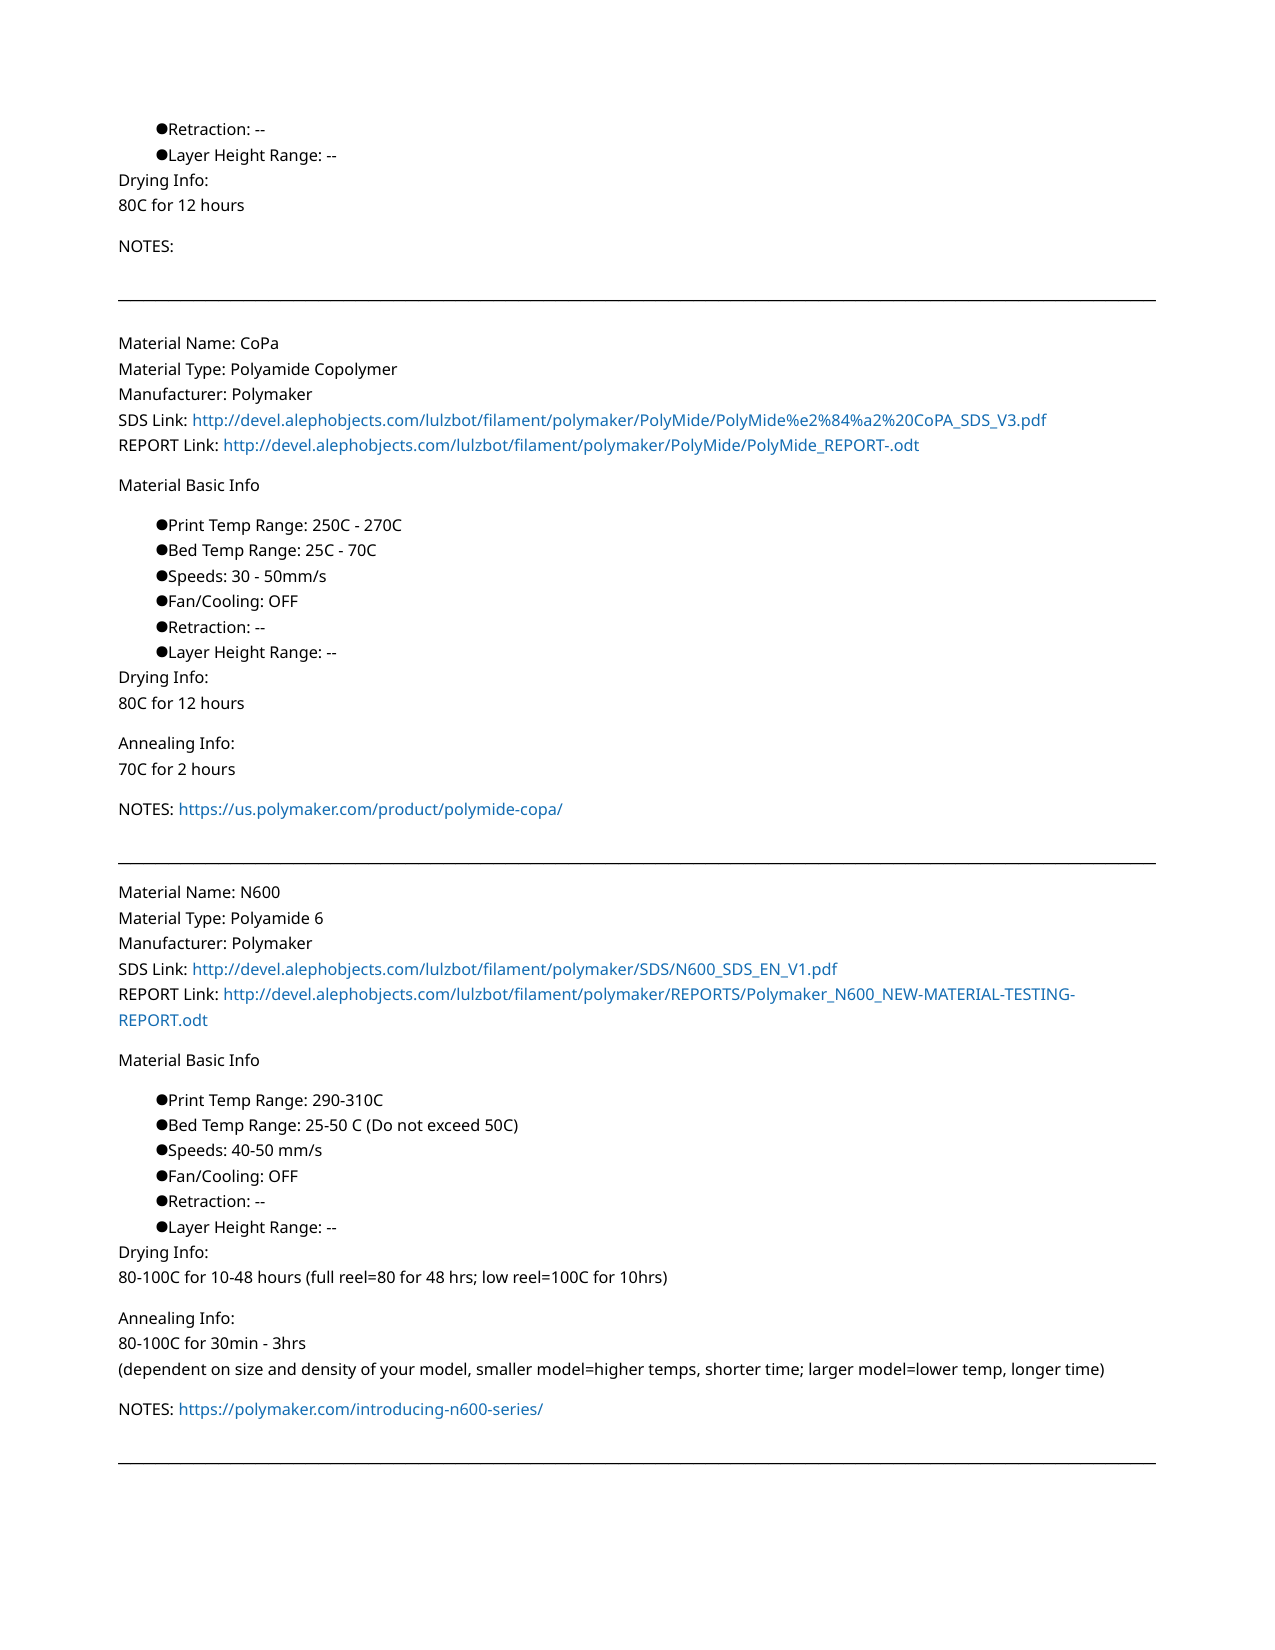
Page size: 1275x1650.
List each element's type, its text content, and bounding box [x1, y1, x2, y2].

list Retraction: -- [118, 1190, 1157, 1212]
list Speeds: 30 - 50mm/s [118, 565, 1157, 587]
list Print Temp Range: 250C - 270C [118, 514, 1157, 536]
text NOTES: [118, 235, 1157, 257]
text Drying Info: 80C for 12 hours [118, 169, 1157, 217]
text ___________________________________________________________________________________ [118, 838, 1157, 867]
text ___________________________________________________________________________________ [118, 275, 1157, 303]
text Drying Info: 80-100C for 10-48 hours (full reel=80 for 48 hrs; low reel=100C for 10hrs) [118, 1241, 1157, 1289]
list Speeds: 40-50 mm/s [118, 1139, 1157, 1162]
list Layer Height Range: -- [118, 1216, 1157, 1238]
list Fan/Cooling: OFF [118, 590, 1157, 612]
list Layer Height Range: -- [118, 641, 1157, 663]
list Retraction: -- [118, 118, 1157, 140]
list Bed Temp Range: 25-50 C (Do not exceed 50C) [118, 1114, 1157, 1136]
text Annealing Info: 70C for 2 hours [118, 732, 1157, 780]
text Material Name: CoPa Material Type: Polyamide Copolymer Manufacturer: Polymaker SDS Link: http://devel.alephobjects.com/lulzbot/filament/polymaker/PolyMide/PolyMide%e2%84%a2%20CoPA_SDS_V3.pdf REPORT Link: http://devel.alephobjects.com/lulzbot/filament/polymaker/PolyMide/PolyMide_REPORT-.odt [118, 332, 1157, 456]
list Layer Height Range: -- [118, 143, 1157, 166]
list Fan/Cooling: OFF [118, 1165, 1157, 1187]
list Retraction: -- [118, 616, 1157, 638]
text Material Basic Info [118, 1048, 1157, 1071]
text NOTES: https://us.polymaker.com/product/polymide-copa/ [118, 798, 1157, 820]
text ___________________________________________________________________________________ [118, 1438, 1157, 1467]
text Drying Info: 80C for 12 hours [118, 666, 1157, 714]
text NOTES: https://polymaker.com/introducing-n600-series/ [118, 1398, 1157, 1420]
text Material Name: N600 Material Type: Polyamide 6 Manufacturer: Polymaker SDS Link: http://devel.alephobjects.com/lulzbot/filament/polymaker/SDS/N600_SDS_EN_V1.pdf REPORT Link: http://devel.alephobjects.com/lulzbot/filament/polymaker/REPORTS/Polymaker_N600_NEW-MATERIAL-TESTING-REPORT.odt [118, 881, 1157, 1031]
list Bed Temp Range: 25C - 70C [118, 539, 1157, 562]
list Print Temp Range: 290-310C [118, 1088, 1157, 1111]
text Material Basic Info [118, 474, 1157, 496]
text Annealing Info: 80-100C for 30min - 3hrs (dependent on size and density of your model, smaller model=higher temps, shorter time; larger model=lower temp, longer time) [118, 1307, 1157, 1380]
